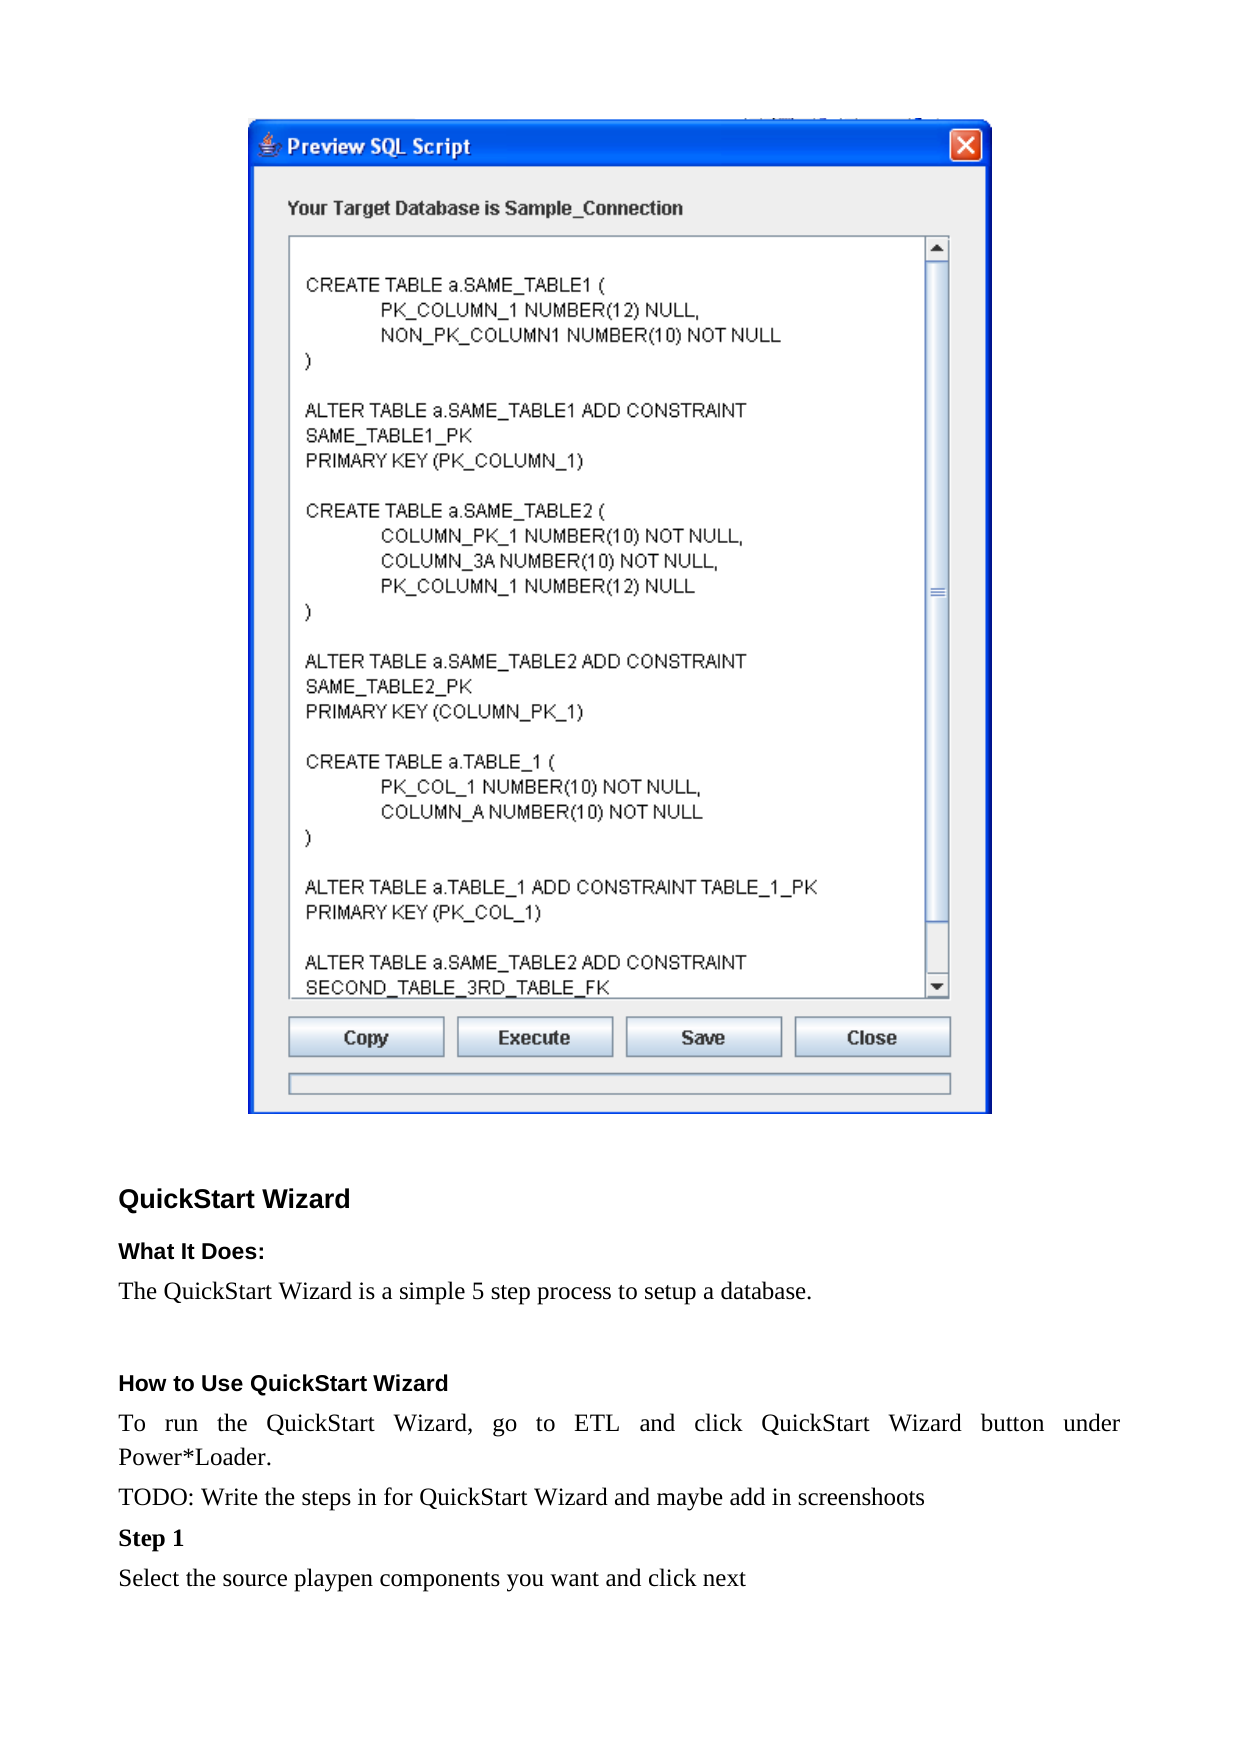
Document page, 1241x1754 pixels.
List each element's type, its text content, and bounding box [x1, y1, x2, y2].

subtitle How to Use QuickStart Wizard [118, 1371, 1122, 1397]
text Select the source playpen components you want and click next [118, 1564, 1122, 1592]
text TODO: Write the steps in for QuickStart Wizard and maybe add in screenshoots [118, 1483, 1122, 1511]
text The QuickStart Wizard is a simple 5 step process to setup a database. [118, 1277, 1122, 1305]
subtitle QuickStart Wizard [118, 1183, 1122, 1213]
subtitle What It Does: [118, 1238, 1122, 1264]
text To run the QuickStart Wizard, go to ETL and click QuickStart Wizard button under Power*Loader. [118, 1409, 1122, 1471]
text Step 1 [118, 1524, 1122, 1552]
